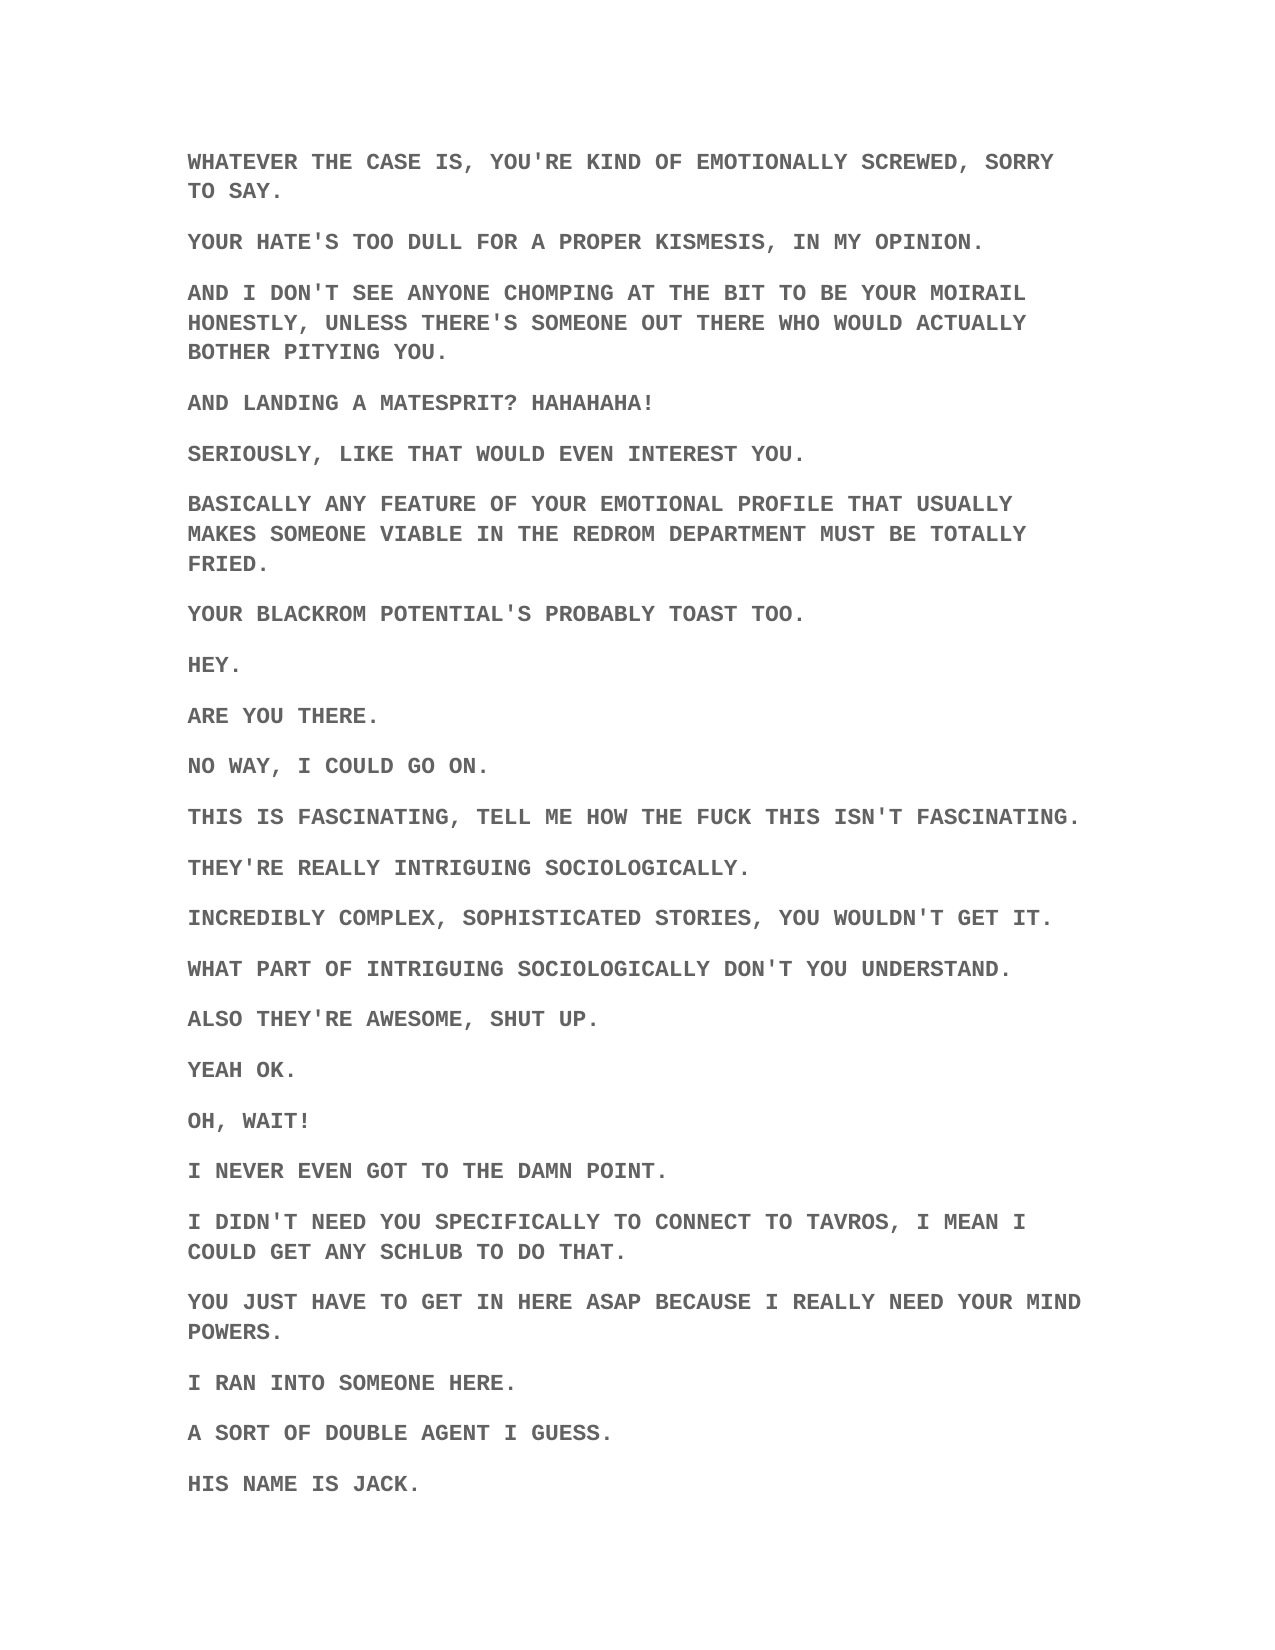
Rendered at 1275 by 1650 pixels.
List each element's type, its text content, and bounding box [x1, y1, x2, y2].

text HEY. [187, 653, 1087, 679]
text AND I DON'T SEE ANYONE CHOMPING AT THE BIT TO BE YOUR MOIRAIL HONESTLY, UNLESS THERE'S SOMEONE OUT THERE WHO WOULD ACTUALLY BOTHER PITYING YOU. [187, 281, 1087, 367]
text WHATEVER THE CASE IS, YOU'RE KIND OF EMOTIONALLY SCREWED, SORRY TO SAY. [187, 150, 1087, 206]
text HIS NAME IS JACK. [187, 1472, 1087, 1498]
text I NEVER EVEN GOT TO THE DAMN POINT. [187, 1159, 1087, 1186]
text ALSO THEY'RE AWESOME, SHUT UP. [187, 1008, 1087, 1034]
text YOU JUST HAVE TO GET IN HERE ASAP BECAUSE I REALLY NEED YOUR MIND POWERS. [187, 1291, 1087, 1346]
text A SORT OF DOUBLE AGENT I GUESS. [187, 1422, 1087, 1448]
text THIS IS FASCINATING, TELL ME HOW THE FUCK THIS ISN'T FASCINATING. [187, 805, 1087, 831]
text YEAH OK. [187, 1058, 1087, 1084]
text YOUR HATE'S TOO DULL FOR A PROPER KISMESIS, IN MY OPINION. [187, 230, 1087, 256]
text ARE YOU THERE. [187, 704, 1087, 730]
text THEY'RE REALLY INTRIGUING SOCIOLOGICALLY. [187, 856, 1087, 882]
text AND LANDING A MATESPRIT? HAHAHAHA! [187, 391, 1087, 417]
text YOUR BLACKROM POTENTIAL'S PROBABLY TOAST TOO. [187, 603, 1087, 629]
text NO WAY, I COULD GO ON. [187, 754, 1087, 781]
text SERIOUSLY, LIKE THAT WOULD EVEN INTEREST YOU. [187, 442, 1087, 468]
text I DIDN'T NEED YOU SPECIFICALLY TO CONNECT TO TAVROS, I MEAN I COULD GET ANY SCHLUB TO DO THAT. [187, 1210, 1087, 1266]
text I RAN INTO SOMEONE HERE. [187, 1371, 1087, 1397]
text INCREDIBLY COMPLEX, SOPHISTICATED STORIES, YOU WOULDN'T GET IT. [187, 906, 1087, 932]
text WHAT PART OF INTRIGUING SOCIOLOGICALLY DON'T YOU UNDERSTAND. [187, 957, 1087, 983]
text OH, WAIT! [187, 1109, 1087, 1135]
text BASICALLY ANY FEATURE OF YOUR EMOTIONAL PROFILE THAT USUALLY MAKES SOMEONE VIABLE IN THE REDROM DEPARTMENT MUST BE TOTALLY FRIED. [187, 492, 1087, 578]
